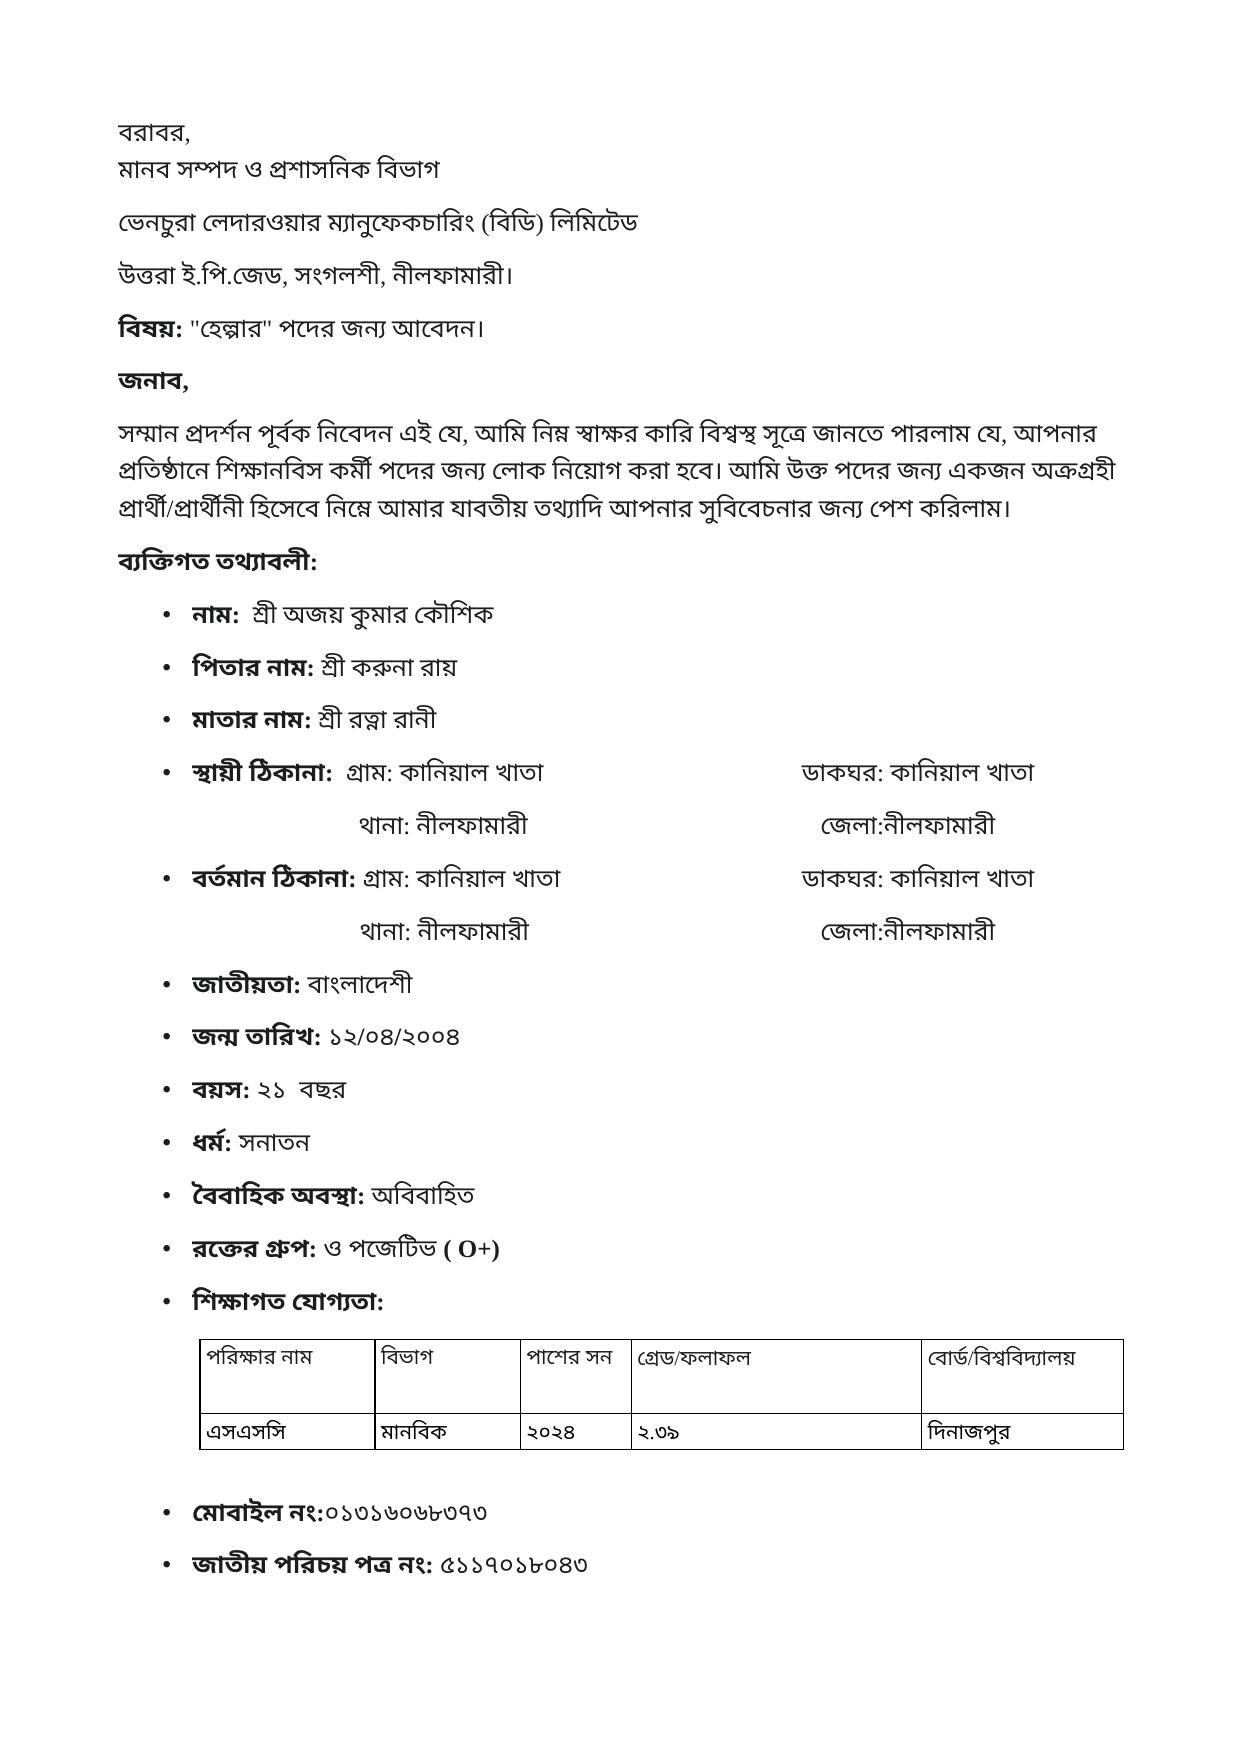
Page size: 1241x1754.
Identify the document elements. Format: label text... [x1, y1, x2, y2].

table_header বিভাগ [376, 1340, 520, 1413]
text মানব সম্পদ ও প্রশাসনিক বিভাগ [118, 156, 1122, 189]
list মাতার নাম: শ্রী রত্না রানী [162, 706, 1122, 739]
list থানা: নীলফামারী জেলা:নীলফামারী [236, 917, 1122, 950]
list থানা: নীলফামারী জেলা:নীলফামারী [310, 811, 1122, 845]
table_header পরিক্ষার নাম [201, 1340, 374, 1413]
table_cell ২০২৪ [521, 1414, 631, 1449]
table_header বোর্ড/বিশ্ববিদ্যালয় [922, 1340, 1123, 1413]
list রক্তের গ্রুপ: ও পজেটিভ ( O+) [162, 1234, 1122, 1267]
list ধর্ম: সনাতন [162, 1128, 1122, 1162]
table_cell এসএসসি [201, 1414, 374, 1449]
list জন্ম তারিখ: ১২/০৪/২০০৪ [162, 1022, 1122, 1056]
table_cell মানবিক [376, 1414, 520, 1449]
text ভেনচুরা লেদারওয়ার ম্যানুফেকচারিং (বিডি) লিমিটেড [118, 208, 1122, 242]
list মোবাইল নং:০১৩১৬০৬৮৩৭৩ [162, 1498, 1122, 1531]
list জাতীয় পরিচয় পত্র নং: ৫১১৭০১৮০৪৩ [162, 1551, 1122, 1584]
list জাতীয়তা: বাংলাদেশী [162, 970, 1122, 1003]
text বিষয়: "হেল্পার" পদের জন্য আবেদন। [118, 314, 1122, 347]
text ব্যক্তিগত তথ্যাবলী: [118, 547, 1122, 581]
list বর্তমান ঠিকানা: গ্রাম: কানিয়াল খাতা ডাকঘর: কানিয়াল খাতা [162, 864, 1122, 898]
table_cell ২.৩৯ [632, 1414, 921, 1449]
list বৈবাহিক অবস্থা: অবিবাহিত [162, 1181, 1122, 1214]
list স্থায়ী ঠিকানা: গ্রাম: কানিয়াল খাতা ডাকঘর: কানিয়াল খাতা [162, 758, 1122, 792]
list পিতার নাম: শ্রী করুনা রায় [162, 653, 1122, 686]
list নাম: শ্রী অজয় কুমার কৌশিক [162, 600, 1122, 633]
table_header গ্রেড/ফলাফল [632, 1340, 921, 1413]
table_header পাশের সন [521, 1340, 631, 1413]
text সম্মান প্রদর্শন পূর্বক নিবেদন এই যে, আমি নিম্ন স্বাক্ষর কারি বিশ্বস্থ সূত্রে জানতে পারলাম যে, আপনার প্রতিষ্ঠানে শিক্ষানবিস কর্মী পদের জন্য লোক নিয়োগ করা হবে। আমি উক্ত পদের জন্য একজন অক্রগ্রহী প্রার্থী/প্রার্থীনী হিসেবে নিম্নে আমার যাবতীয় তথ্যাদি আপনার সুবিবেচনার জন্য পেশ করিলাম। [118, 419, 1122, 528]
text বরাবর, [118, 118, 1122, 152]
text জনাব, [118, 366, 1122, 400]
list বয়স: ২১ বছর [162, 1075, 1122, 1109]
text উত্তরা ই.পি.জেড, সংগলশী, নীলফামারী। [118, 261, 1122, 294]
list শিক্ষাগত যোগ্যতা: [162, 1287, 1122, 1320]
table_cell দিনাজপুর [922, 1414, 1123, 1449]
